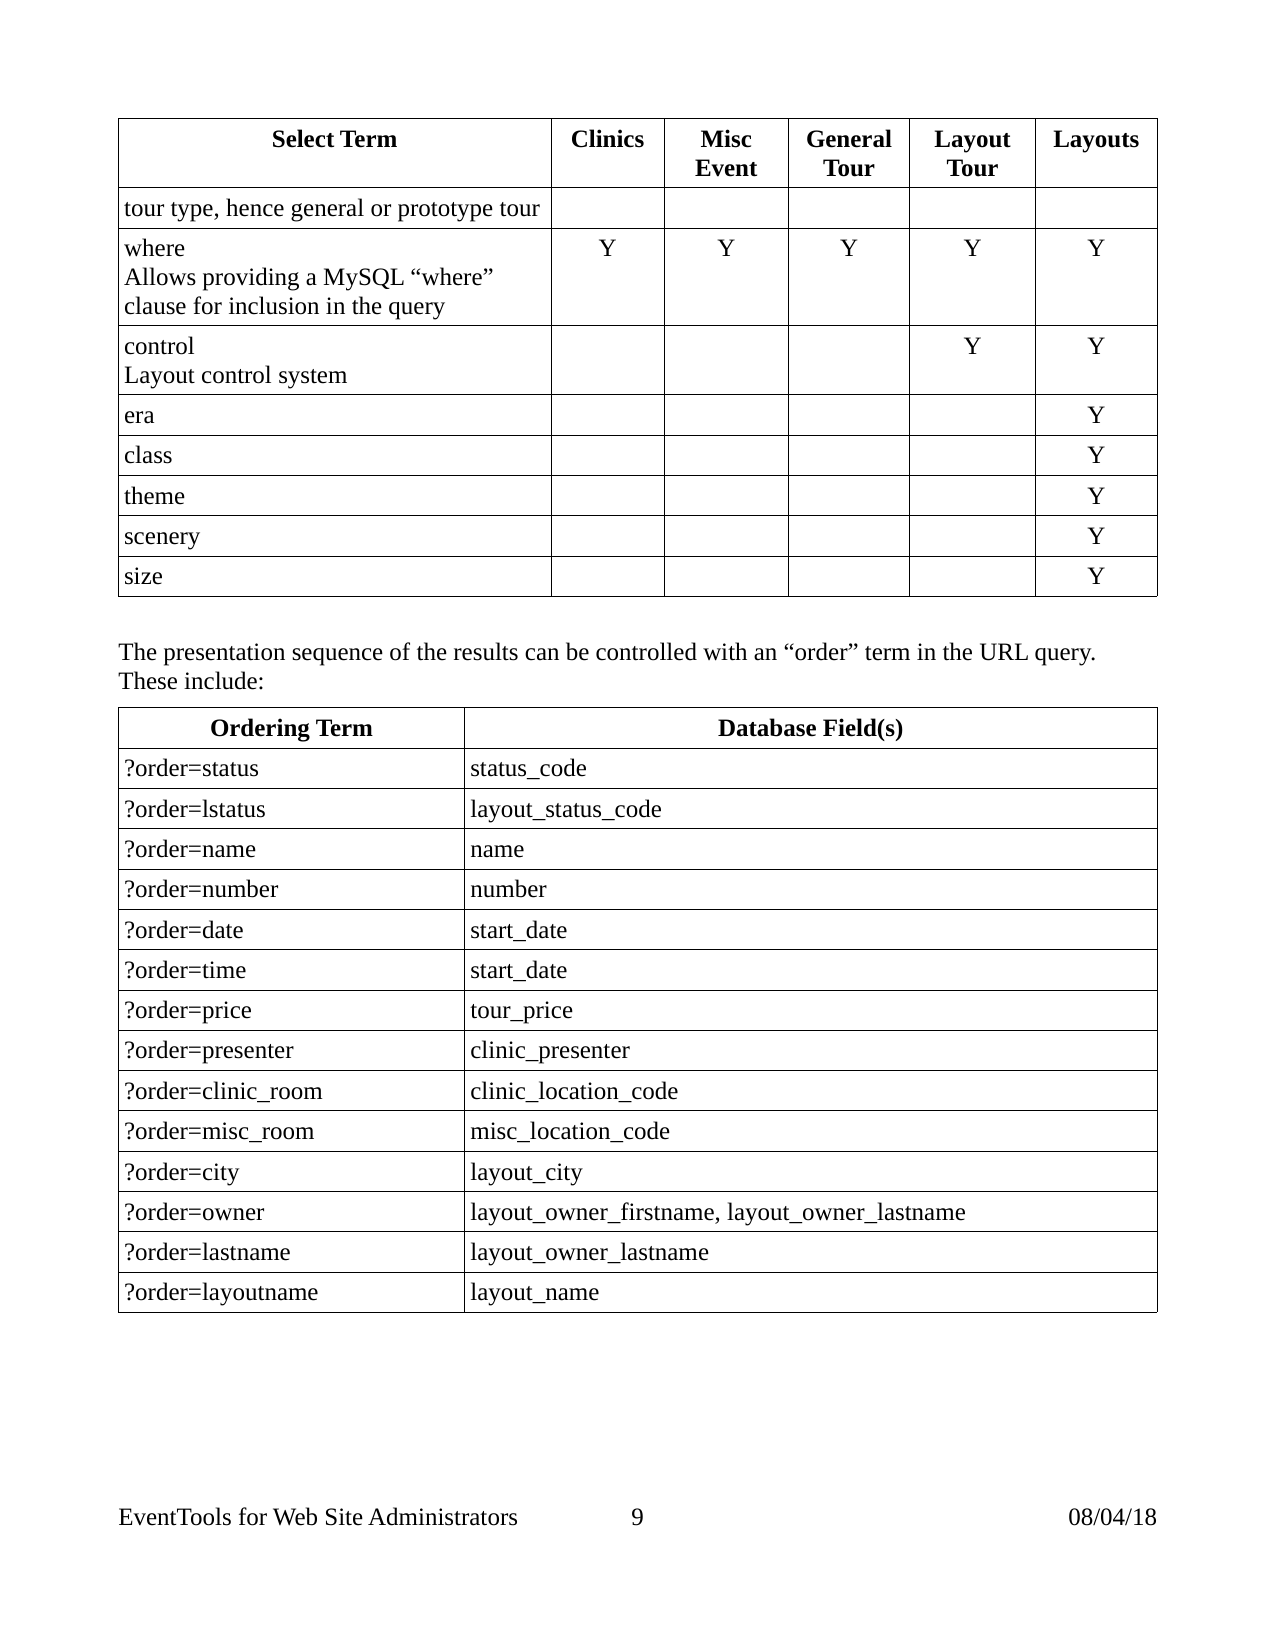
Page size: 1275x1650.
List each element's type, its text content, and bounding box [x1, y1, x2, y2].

table_cell clinic_location_code [465, 1071, 1157, 1110]
table_cell [789, 188, 909, 227]
table_cell [789, 395, 909, 435]
table_cell [665, 188, 788, 227]
table_cell [910, 188, 1035, 227]
table_header Misc Event [665, 119, 788, 187]
table_cell control Layout control system [119, 326, 551, 394]
table_cell Y [1036, 395, 1157, 435]
table_cell ?order=number [119, 870, 464, 909]
table_cell [552, 436, 664, 475]
table_cell [552, 326, 664, 394]
table_cell ?order=owner [119, 1192, 464, 1231]
table_cell layout_owner_firstname, layout_owner_lastname [465, 1192, 1157, 1231]
table_cell [552, 395, 664, 435]
table_cell ?order=time [119, 950, 464, 989]
table_cell ?order=misc_room [119, 1111, 464, 1151]
table_cell misc_location_code [465, 1111, 1157, 1151]
table_cell [665, 476, 788, 515]
table_header Ordering Term [119, 708, 464, 748]
table_cell [665, 395, 788, 435]
table_cell Y [1036, 516, 1157, 556]
table_cell tour_price [465, 991, 1157, 1030]
table_cell Y [1036, 557, 1157, 596]
table_cell tour type, hence general or prototype tour [119, 188, 551, 227]
table_cell status_code [465, 749, 1157, 788]
table_header Layout Tour [910, 119, 1035, 187]
table_cell [910, 436, 1035, 475]
table_cell [552, 516, 664, 556]
table_cell size [119, 557, 551, 596]
table_cell number [465, 870, 1157, 909]
table_cell layout_city [465, 1152, 1157, 1191]
table_cell ?order=status [119, 749, 464, 788]
table_cell era [119, 395, 551, 435]
table_cell [665, 326, 788, 394]
table_cell Y [1036, 476, 1157, 515]
table_cell [789, 476, 909, 515]
table_cell scenery [119, 516, 551, 556]
table_cell [552, 188, 664, 227]
table_cell [789, 516, 909, 556]
table_cell [910, 557, 1035, 596]
table_cell layout_name [465, 1273, 1157, 1312]
table_cell theme [119, 476, 551, 515]
table_cell [789, 326, 909, 394]
table_cell layout_owner_lastname [465, 1232, 1157, 1272]
table_cell Y [910, 229, 1035, 325]
table_cell Y [1036, 436, 1157, 475]
table_header Clinics [552, 119, 664, 187]
table_cell ?order=city [119, 1152, 464, 1191]
table_cell [552, 557, 664, 596]
table_header General Tour [789, 119, 909, 187]
table_cell Y [665, 229, 788, 325]
table_cell [789, 557, 909, 596]
table_cell [910, 476, 1035, 515]
table_cell Y [789, 229, 909, 325]
table_cell Y [1036, 229, 1157, 325]
table_cell ?order=price [119, 991, 464, 1030]
table_cell ?order=date [119, 910, 464, 949]
table_cell [789, 436, 909, 475]
table_cell [665, 557, 788, 596]
table_cell ?order=lstatus [119, 789, 464, 828]
table_cell where Allows providing a MySQL “where” clause for inclusion in the query [119, 229, 551, 325]
table_cell ?order=presenter [119, 1031, 464, 1070]
table_header Layouts [1036, 119, 1157, 187]
table_cell [1036, 188, 1157, 227]
table_cell [552, 476, 664, 515]
table_cell ?order=name [119, 829, 464, 868]
table_cell ?order=clinic_room [119, 1071, 464, 1110]
table_cell Y [910, 326, 1035, 394]
table_cell ?order=layoutname [119, 1273, 464, 1312]
table_cell Y [1036, 326, 1157, 394]
text The presentation sequence of the results can be controlled with an “order” term in the URL query. These include: [118, 637, 1157, 695]
table_cell Y [552, 229, 664, 325]
table_cell [910, 395, 1035, 435]
table_cell ?order=lastname [119, 1232, 464, 1272]
table_header Select Term [119, 119, 551, 187]
table_cell [910, 516, 1035, 556]
table_cell [665, 516, 788, 556]
table_header Database Field(s) [465, 708, 1157, 748]
table_cell name [465, 829, 1157, 868]
table_cell layout_status_code [465, 789, 1157, 828]
table_cell class [119, 436, 551, 475]
table_cell start_date [465, 910, 1157, 949]
table_cell start_date [465, 950, 1157, 989]
table_cell clinic_presenter [465, 1031, 1157, 1070]
table_cell [665, 436, 788, 475]
